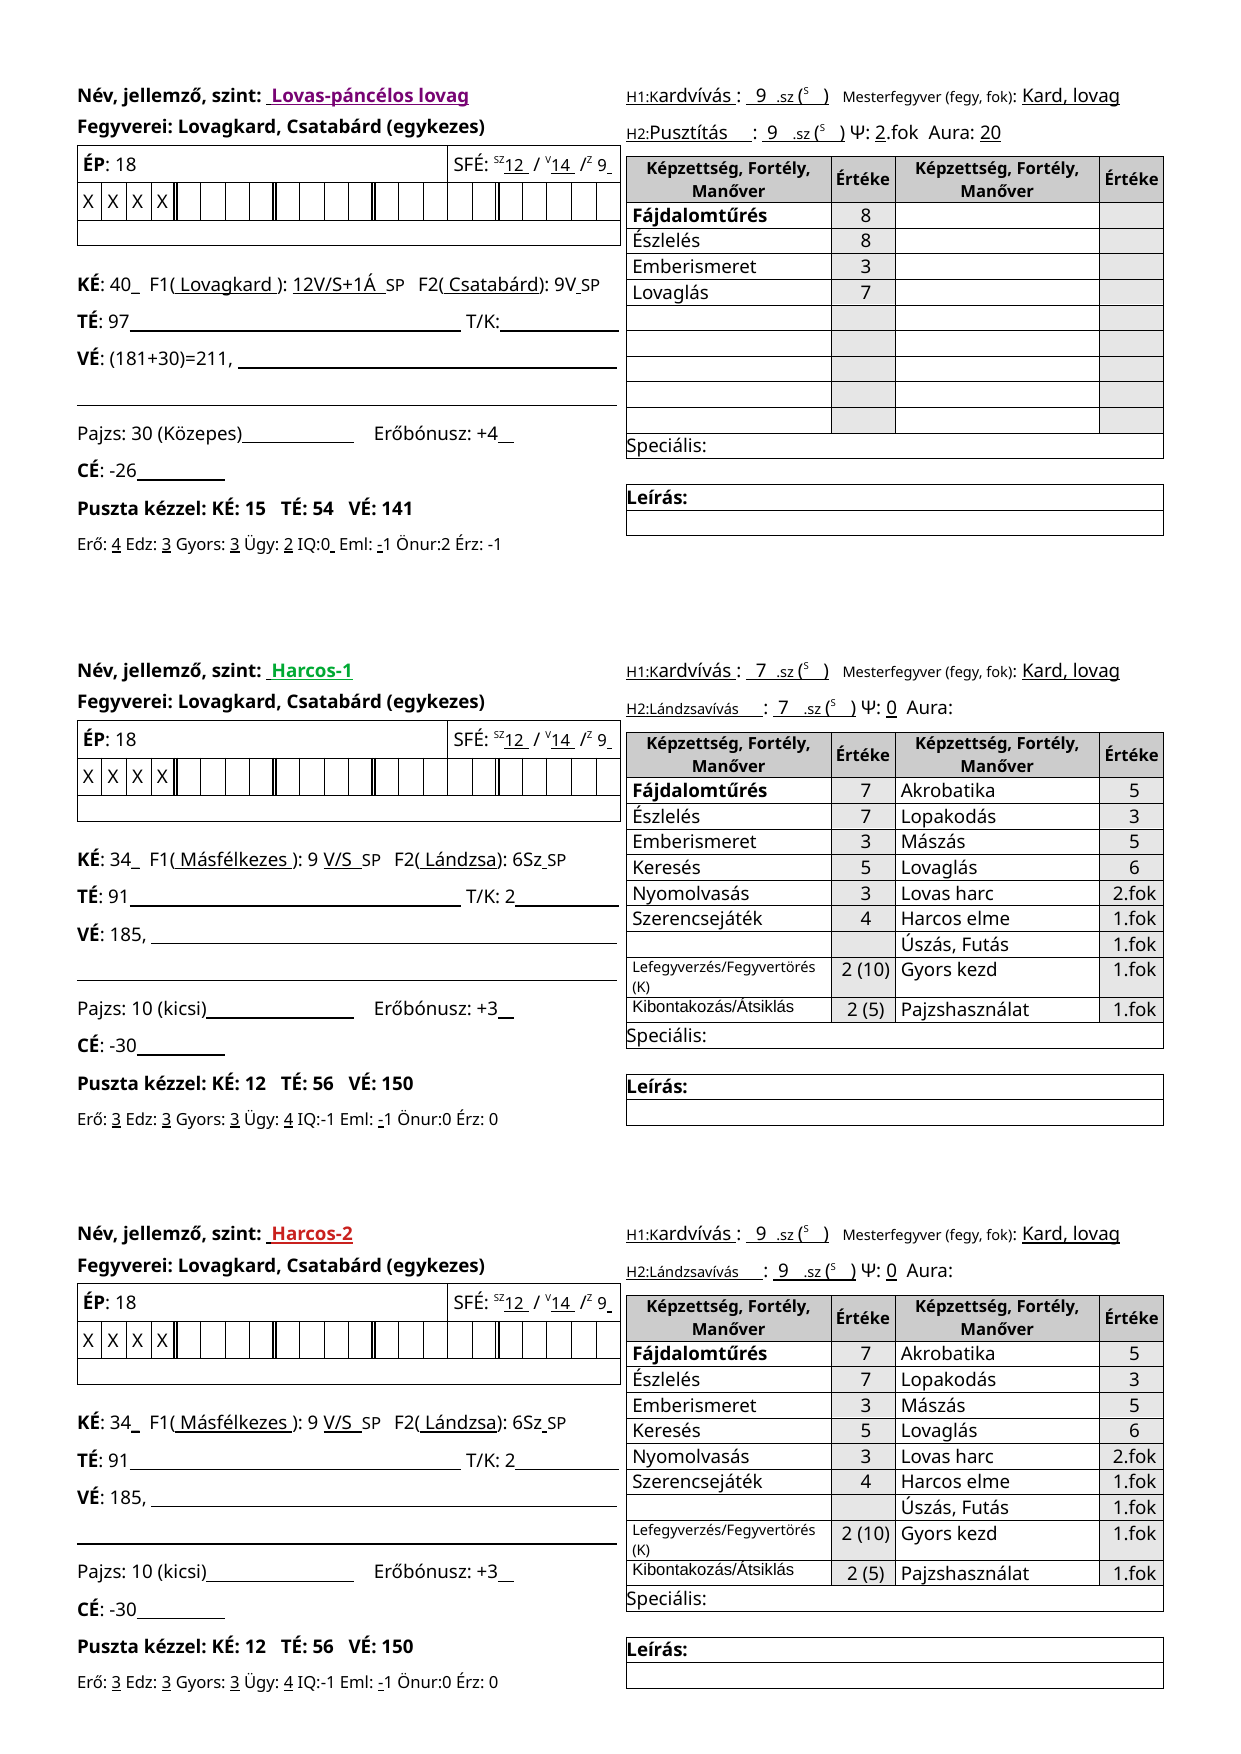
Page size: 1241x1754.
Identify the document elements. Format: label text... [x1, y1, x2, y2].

table_cell [627, 1100, 1163, 1125]
table_cell [250, 183, 272, 220]
table_cell [424, 1322, 447, 1358]
text KÉ: 34_ F1( Másfélkezes ): 9 V/S SP F2( Lándzsa): 6Sz SP [77, 846, 620, 872]
table_cell 7 [832, 280, 895, 304]
table_cell 8 [832, 203, 895, 228]
table_cell [78, 221, 620, 245]
table_cell Fájdalomtűrés [627, 778, 831, 803]
table_cell 5 [1100, 1393, 1163, 1417]
table_header ÉP: 18 [78, 721, 447, 758]
text H2:Lándzsavívás : 9 .sz (S ) Ψ: 0 Aura: [626, 1258, 1163, 1283]
table_header Képzettség, Fortély, Manőver [896, 157, 1099, 202]
table_cell Lopakodás [896, 804, 1099, 828]
table_header ÉP: 18 [78, 1284, 447, 1321]
table_cell 2 (10) [832, 958, 895, 997]
table_cell 2.fok [1100, 1444, 1163, 1469]
table_cell X [152, 1322, 173, 1358]
table_cell Kibontakozás/Átsiklás [627, 998, 831, 1022]
table_cell Kibontakozás/Átsiklás [627, 1561, 831, 1585]
table_cell [349, 1322, 371, 1358]
table_cell Úszás, Futás [896, 1495, 1099, 1520]
table_cell X [152, 183, 173, 220]
table_cell [250, 759, 272, 795]
text Erő: 4 Edz: 3 Gyors: 3 Ügy: 2 IQ:0 Eml: -1 Önur:2 Érz: -1 [77, 532, 620, 555]
text Név, jellemző, szint: Harcos-2 [77, 1220, 620, 1246]
table_cell [896, 382, 1099, 407]
text Fegyverei: Lovagkard, Csatabárd (egykezes) [77, 1252, 620, 1277]
table_header SFÉ: SZ12 / V14 /Z 9 [448, 1284, 620, 1321]
table_cell 1.fok [1100, 1495, 1163, 1520]
table_cell [627, 306, 831, 330]
table_cell [448, 759, 472, 795]
table_cell 1.fok [1100, 1561, 1163, 1585]
table_header Képzettség, Fortély, Manőver [896, 733, 1099, 777]
table_cell [448, 1322, 472, 1358]
table_cell [325, 1322, 348, 1358]
table_cell 3 [832, 1444, 895, 1469]
table_cell Lopakodás [896, 1367, 1099, 1392]
table_cell 5 [832, 855, 895, 880]
table_cell [1100, 229, 1163, 253]
text TÉ: 91 T/K: 2 [77, 1447, 620, 1472]
table_cell X [102, 1322, 126, 1358]
table_cell [896, 331, 1099, 356]
table_cell [832, 408, 895, 433]
table_cell Emberismeret [627, 254, 831, 279]
table_cell Gyors kezd [896, 958, 1099, 997]
text VÉ: 185, [77, 921, 620, 946]
table_cell X [127, 183, 151, 220]
text TÉ: 91 T/K: 2 [77, 884, 620, 909]
table_cell X [127, 1322, 151, 1358]
table_cell [1100, 382, 1163, 407]
table_cell 1.fok [1100, 906, 1163, 931]
table_cell [523, 183, 546, 220]
table_cell 3 [832, 254, 895, 279]
table_cell Gyors kezd [896, 1521, 1099, 1560]
text H2:Pusztítás : 9 .sz (S ) Ψ: 2.fok Aura: 20 [626, 119, 1163, 145]
table_cell 5 [1100, 1342, 1163, 1366]
table_cell [572, 183, 596, 220]
table_cell Emberismeret [627, 830, 831, 854]
table_cell 4 [832, 906, 895, 931]
table_cell 1.fok [1100, 958, 1163, 997]
table_header Értéke [832, 157, 895, 202]
table_cell [473, 759, 495, 795]
table_cell [627, 1663, 1163, 1688]
table_cell X [78, 759, 101, 795]
table_cell [78, 796, 620, 821]
table_cell Akrobatika [896, 778, 1099, 803]
table_cell [832, 1495, 895, 1520]
table_cell [349, 183, 371, 220]
table_cell [547, 1322, 571, 1358]
table_cell [572, 759, 596, 795]
table_cell [226, 759, 249, 795]
table_cell [1100, 408, 1163, 433]
table_cell Lovaglás [896, 1419, 1099, 1443]
table_cell [547, 759, 571, 795]
table_cell Észlelés [627, 1367, 831, 1392]
table_cell Harcos elme [896, 1470, 1099, 1494]
table_cell 1.fok [1100, 1521, 1163, 1560]
table_cell Lefegyverzés/Fegyvertörés (K) [627, 1521, 831, 1560]
table_cell [250, 1322, 272, 1358]
table_cell [1100, 306, 1163, 330]
text Fegyverei: Lovagkard, Csatabárd (egykezes) [77, 689, 620, 714]
table_cell [627, 331, 831, 356]
table_cell [627, 408, 831, 433]
table_cell [627, 1495, 831, 1520]
table_cell [500, 183, 522, 220]
table_cell Lefegyverzés/Fegyvertörés (K) [627, 958, 831, 997]
table_cell [832, 357, 895, 381]
table_cell Fájdalomtűrés [627, 1342, 831, 1366]
table_cell [424, 759, 447, 795]
table_cell 2 (5) [832, 1561, 895, 1585]
table_cell 3 [1100, 804, 1163, 828]
table_cell [832, 331, 895, 356]
table_cell [201, 759, 225, 795]
text H1:Kardvívás : 9 .sz (S ) Mesterfegyver (fegy, fok): Kard, lovag [626, 82, 1163, 107]
table_cell [896, 229, 1099, 253]
table_cell Lovas harc [896, 881, 1099, 905]
table_cell [300, 1322, 324, 1358]
table_cell X [127, 759, 151, 795]
table_cell [896, 357, 1099, 381]
table_cell Észlelés [627, 804, 831, 828]
text H1:Kardvívás : 7 .sz (S ) Mesterfegyver (fegy, fok): Kard, lovag [626, 657, 1163, 683]
table_cell [178, 1322, 200, 1358]
table_cell 3 [832, 830, 895, 854]
table_cell Lovas harc [896, 1444, 1099, 1469]
table_cell Speciális: [627, 1023, 1163, 1048]
table_header Értéke [832, 1296, 895, 1341]
text VÉ: (181+30)=211, [77, 346, 620, 371]
table_cell Úszás, Futás [896, 932, 1099, 957]
table_header Képzettség, Fortély, Manőver [627, 157, 831, 202]
table_cell 5 [1100, 778, 1163, 803]
table_cell 7 [832, 778, 895, 803]
table_cell [1100, 254, 1163, 279]
table_cell [597, 1322, 620, 1358]
table_cell 1.fok [1100, 932, 1163, 957]
text CÉ: -30 [77, 1596, 620, 1622]
table_cell [376, 1322, 398, 1358]
table_header Leírás: [627, 1075, 1163, 1099]
table_cell 8 [832, 229, 895, 253]
table_header Képzettség, Fortély, Manőver [627, 733, 831, 777]
table_header Leírás: [627, 485, 1163, 509]
table_cell [201, 1322, 225, 1358]
table_cell 3 [832, 1393, 895, 1417]
table_cell [226, 1322, 249, 1358]
table_cell [523, 759, 546, 795]
table_cell [597, 759, 620, 795]
table_header SFÉ: SZ12 / V14 /Z 9 [448, 146, 620, 182]
table_header Értéke [832, 733, 895, 777]
table_cell [1100, 203, 1163, 228]
table_cell Mászás [896, 830, 1099, 854]
table_header Értéke [1100, 733, 1163, 777]
table_cell Emberismeret [627, 1393, 831, 1417]
table_cell Harcos elme [896, 906, 1099, 931]
table_cell [178, 759, 200, 795]
table_cell Pajzshasználat [896, 1561, 1099, 1585]
table_cell [832, 306, 895, 330]
table_cell 3 [832, 881, 895, 905]
table_cell 7 [832, 1367, 895, 1392]
table_cell 6 [1100, 855, 1163, 880]
table_header Értéke [1100, 157, 1163, 202]
table_cell 2 (10) [832, 1521, 895, 1560]
text Név, jellemző, szint: Harcos-1 [77, 657, 620, 683]
table_cell [896, 203, 1099, 228]
table_cell Keresés [627, 1419, 831, 1443]
table_cell [896, 408, 1099, 433]
table_cell 5 [832, 1419, 895, 1443]
table_cell X [152, 759, 173, 795]
table_cell [500, 759, 522, 795]
table_cell [424, 183, 447, 220]
table_cell [277, 759, 299, 795]
table_cell Észlelés [627, 229, 831, 253]
table_cell Szerencsejáték [627, 1470, 831, 1494]
text Pajzs: 10 (kicsi) Erőbónusz: +3 [77, 1559, 620, 1584]
table_cell [277, 1322, 299, 1358]
table_cell Fájdalomtűrés [627, 203, 831, 228]
table_cell [896, 254, 1099, 279]
table_cell 6 [1100, 1419, 1163, 1443]
table_cell X [78, 1322, 101, 1358]
table_cell Speciális: [627, 1586, 1163, 1611]
text Puszta kézzel: KÉ: 12 TÉ: 56 VÉ: 150 [77, 1633, 620, 1659]
table_cell [627, 511, 1163, 535]
table_cell Speciális: [627, 434, 1163, 458]
table_cell [448, 183, 472, 220]
text KÉ: 40_ F1( Lovagkard ): 12V/S+1Á SP F2( Csatabárd): 9V SP [77, 271, 620, 297]
table_cell 5 [1100, 830, 1163, 854]
table_cell [325, 759, 348, 795]
table_cell Szerencsejáték [627, 906, 831, 931]
table_cell Lovaglás [627, 280, 831, 304]
text TÉ: 97 T/K: [77, 308, 620, 334]
table_cell [832, 382, 895, 407]
table_header Leírás: [627, 1638, 1163, 1662]
table_cell 4 [832, 1470, 895, 1494]
text Fegyverei: Lovagkard, Csatabárd (egykezes) [77, 113, 620, 139]
table_cell [500, 1322, 522, 1358]
text CÉ: -30 [77, 1033, 620, 1058]
text Név, jellemző, szint: Lovas-páncélos lovag [77, 82, 620, 107]
table_cell X [102, 759, 126, 795]
table_cell 1.fok [1100, 998, 1163, 1022]
table_cell 7 [832, 804, 895, 828]
table_cell [376, 183, 398, 220]
table_cell [832, 932, 895, 957]
table_cell Akrobatika [896, 1342, 1099, 1366]
table_cell Keresés [627, 855, 831, 880]
table_cell [627, 357, 831, 381]
table_cell 3 [1100, 1367, 1163, 1392]
table_cell [1100, 280, 1163, 304]
table_cell [627, 382, 831, 407]
table_cell [572, 1322, 596, 1358]
table_header Képzettség, Fortély, Manőver [627, 1296, 831, 1341]
text KÉ: 34_ F1( Másfélkezes ): 9 V/S SP F2( Lándzsa): 6Sz SP [77, 1409, 620, 1435]
table_cell [277, 183, 299, 220]
table_cell [597, 183, 620, 220]
text CÉ: -26 [77, 457, 620, 483]
table_cell Lovaglás [896, 855, 1099, 880]
table_cell X [78, 183, 101, 220]
text Puszta kézzel: KÉ: 12 TÉ: 56 VÉ: 150 [77, 1070, 620, 1096]
table_header Képzettség, Fortély, Manőver [896, 1296, 1099, 1341]
table_cell X [102, 183, 126, 220]
text Pajzs: 10 (kicsi) Erőbónusz: +3 [77, 996, 620, 1021]
table_cell [399, 1322, 423, 1358]
table_cell [627, 932, 831, 957]
table_cell [226, 183, 249, 220]
text Puszta kézzel: KÉ: 15 TÉ: 54 VÉ: 141 [77, 495, 620, 520]
table_header ÉP: 18 [78, 146, 447, 182]
table_cell [376, 759, 398, 795]
table_cell [473, 1322, 495, 1358]
table_cell [201, 183, 225, 220]
table_cell [523, 1322, 546, 1358]
table_header Értéke [1100, 1296, 1163, 1341]
text H1:Kardvívás : 9 .sz (S ) Mesterfegyver (fegy, fok): Kard, lovag [626, 1220, 1163, 1246]
table_cell Nyomolvasás [627, 881, 831, 905]
text Erő: 3 Edz: 3 Gyors: 3 Ügy: 4 IQ:-1 Eml: -1 Önur:0 Érz: 0 [77, 1107, 620, 1130]
table_cell [399, 759, 423, 795]
table_cell [1100, 357, 1163, 381]
table_cell [896, 306, 1099, 330]
table_cell [300, 759, 324, 795]
table_cell 2.fok [1100, 881, 1163, 905]
table_cell Nyomolvasás [627, 1444, 831, 1469]
text Pajzs: 30 (Közepes) Erőbónusz: +4 [77, 420, 620, 446]
table_header SFÉ: SZ12 / V14 /Z 9 [448, 721, 620, 758]
table_cell [399, 183, 423, 220]
table_cell Mászás [896, 1393, 1099, 1417]
table_cell [349, 759, 371, 795]
table_cell [325, 183, 348, 220]
table_cell [300, 183, 324, 220]
table_cell [896, 280, 1099, 304]
table_cell [78, 1359, 620, 1384]
table_cell [473, 183, 495, 220]
text H2:Lándzsavívás : 7 .sz (S ) Ψ: 0 Aura: [626, 694, 1163, 720]
table_cell 1.fok [1100, 1470, 1163, 1494]
table_cell Pajzshasználat [896, 998, 1099, 1022]
text VÉ: 185, [77, 1484, 620, 1510]
table_cell [178, 183, 200, 220]
table_cell [547, 183, 571, 220]
text Erő: 3 Edz: 3 Gyors: 3 Ügy: 4 IQ:-1 Eml: -1 Önur:0 Érz: 0 [77, 1671, 620, 1693]
table_cell 7 [832, 1342, 895, 1366]
table_cell [1100, 331, 1163, 356]
table_cell 2 (5) [832, 998, 895, 1022]
